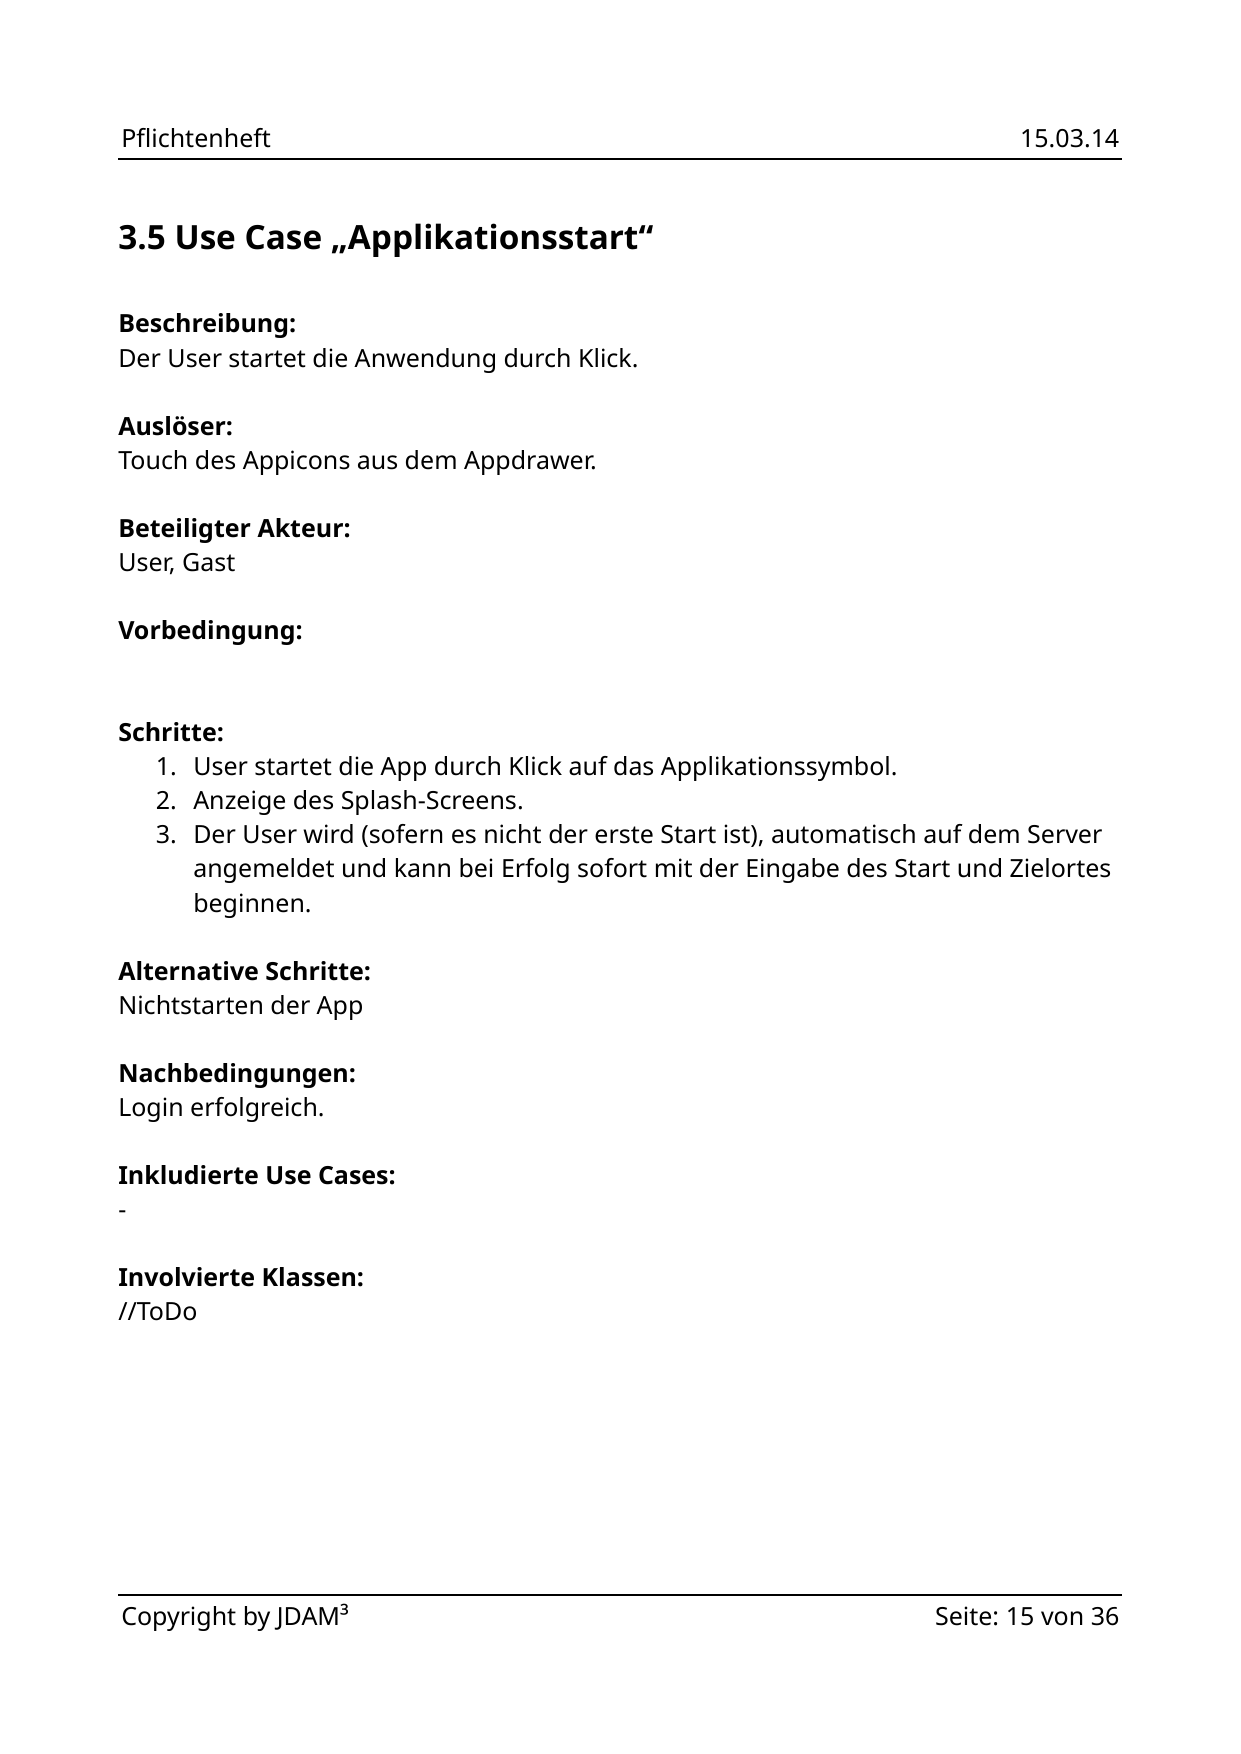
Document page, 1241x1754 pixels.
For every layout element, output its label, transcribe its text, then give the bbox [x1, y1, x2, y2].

list Anzeige des Splash-Screens. [156, 783, 1122, 817]
text Beschreibung: [118, 306, 1122, 340]
text Involvierte Klassen: [118, 1260, 1122, 1294]
text Der User startet die Anwendung durch Klick. [118, 340, 1122, 374]
text Nachbedingungen: [118, 1056, 1122, 1089]
text Vorbedingung: [118, 613, 1122, 647]
subtitle 3.5 Use Case „Applikationsstart“ [118, 214, 1122, 259]
text //ToDo [118, 1294, 1122, 1328]
text Beteiligter Akteur: [118, 511, 1122, 544]
text Inkludierte Use Cases: [118, 1158, 1122, 1192]
text Login erfolgreich. [118, 1089, 1122, 1124]
text Alternative Schritte: [118, 953, 1122, 987]
list Der User wird (sofern es nicht der erste Start ist), automatisch auf dem Server angemeldet und kann bei Erfolg sofort mit der Eingabe des Start und Zielortes beginnen. [156, 817, 1122, 919]
list User startet die App durch Klick auf das Applikationssymbol. [156, 749, 1122, 783]
text Touch des Appicons aus dem Appdrawer. [118, 442, 1122, 476]
text User, Gast [118, 544, 1122, 579]
text Nichtstarten der App [118, 987, 1122, 1021]
text Auslöser: [118, 408, 1122, 442]
text Schritte: [118, 715, 1122, 749]
text - [118, 1192, 1122, 1226]
